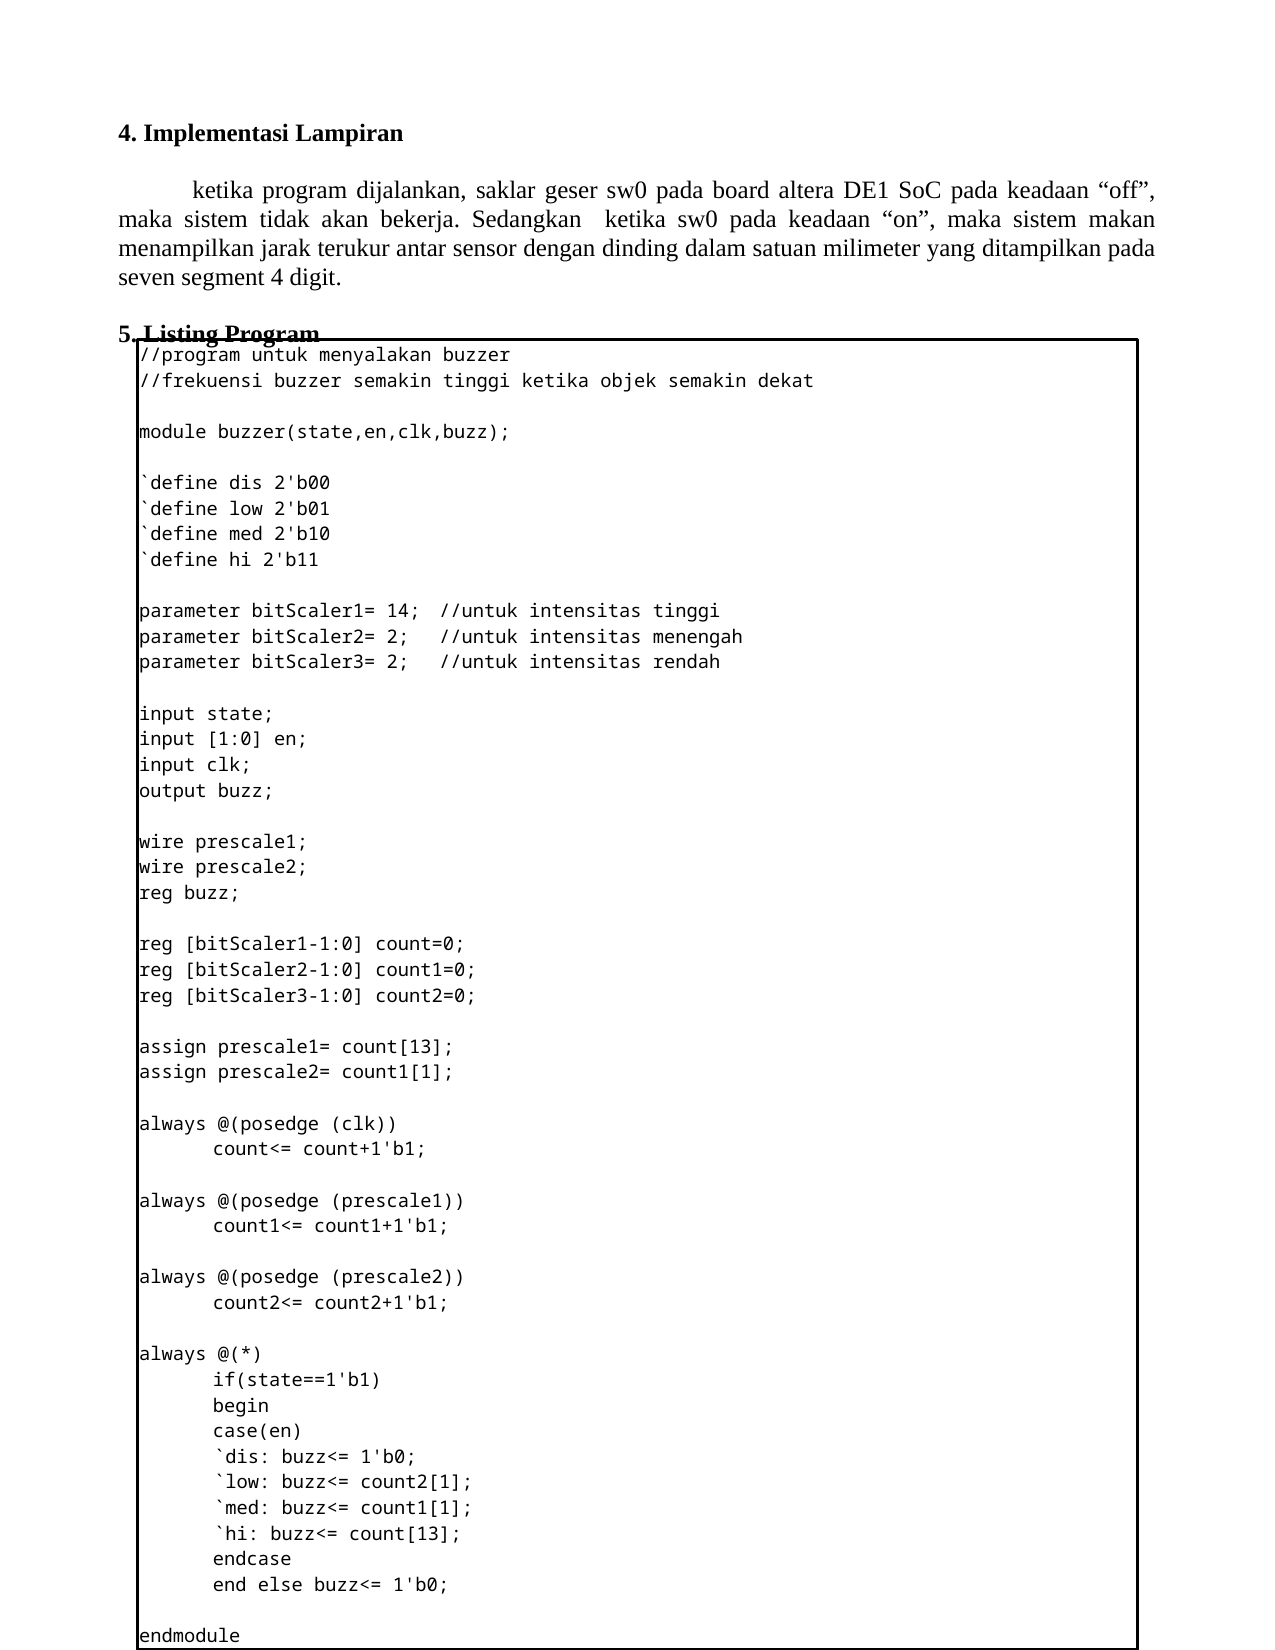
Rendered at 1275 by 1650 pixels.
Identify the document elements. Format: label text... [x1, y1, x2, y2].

text ketika program dijalankan, saklar geser sw0 pada board altera DE1 SoC pada keadaan “off”, maka sistem tidak akan bekerja. Sedangkan ketika sw0 pada keadaan “on”, maka sistem makan menampilkan jarak terukur antar sensor dengan dinding dalam satuan milimeter yang ditampilkan pada seven segment 4 digit. [118, 176, 1157, 291]
text 5. Listing Program [118, 319, 1157, 348]
text 4. Implementasi Lampiran [118, 118, 1157, 147]
